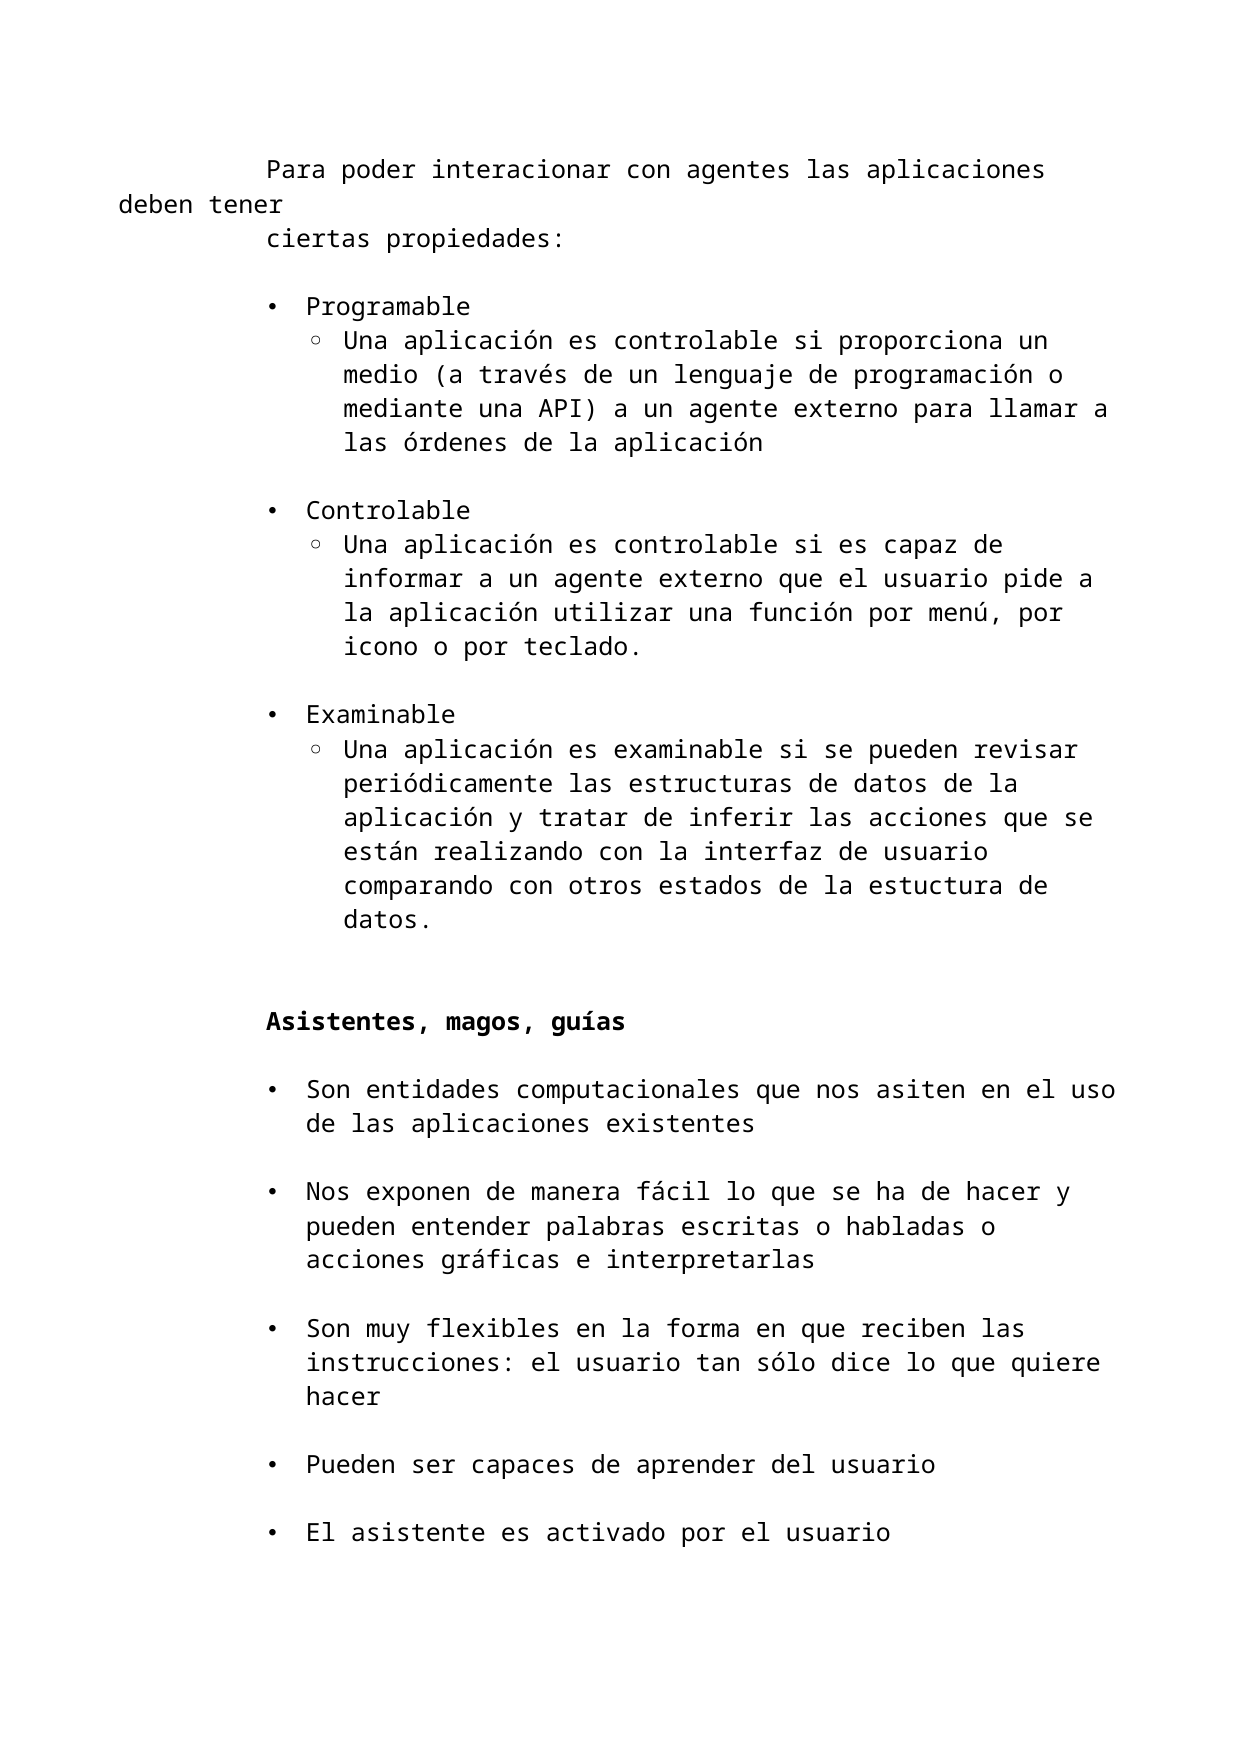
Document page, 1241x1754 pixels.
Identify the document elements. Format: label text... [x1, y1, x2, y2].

list Examinable [268, 697, 1122, 731]
list Nos exponen de manera fácil lo que se ha de hacer y pueden entender palabras escritas o habladas o acciones gráficas e interpretarlas [268, 1174, 1122, 1276]
list Una aplicación es examinable si se pueden revisar periódicamente las estructuras de datos de la aplicación y tratar de inferir las acciones que se están realizando con la interfaz de usuario comparando con otros estados de la estuctura de datos. [306, 731, 1122, 936]
text Para poder interacionar con agentes las aplicaciones deben tener [118, 152, 1122, 220]
text Asistentes, magos, guías [118, 1004, 1122, 1038]
list Son entidades computacionales que nos asiten en el uso de las aplicaciones existentes [268, 1072, 1122, 1140]
list Una aplicación es controlable si proporciona un medio (a través de un lenguaje de programación o mediante una API) a un agente externo para llamar a las órdenes de la aplicación [306, 322, 1122, 459]
list Son muy flexibles en la forma en que reciben las instrucciones: el usuario tan sólo dice lo que quiere hacer [268, 1310, 1122, 1412]
list El asistente es activado por el usuario [268, 1515, 1122, 1549]
list Programable [268, 288, 1122, 322]
text ciertas propiedades: [118, 220, 1122, 254]
list Pueden ser capaces de aprender del usuario [268, 1447, 1122, 1481]
list Controlable [268, 493, 1122, 527]
list Una aplicación es controlable si es capaz de informar a un agente externo que el usuario pide a la aplicación utilizar una función por menú, por icono o por teclado. [306, 527, 1122, 663]
